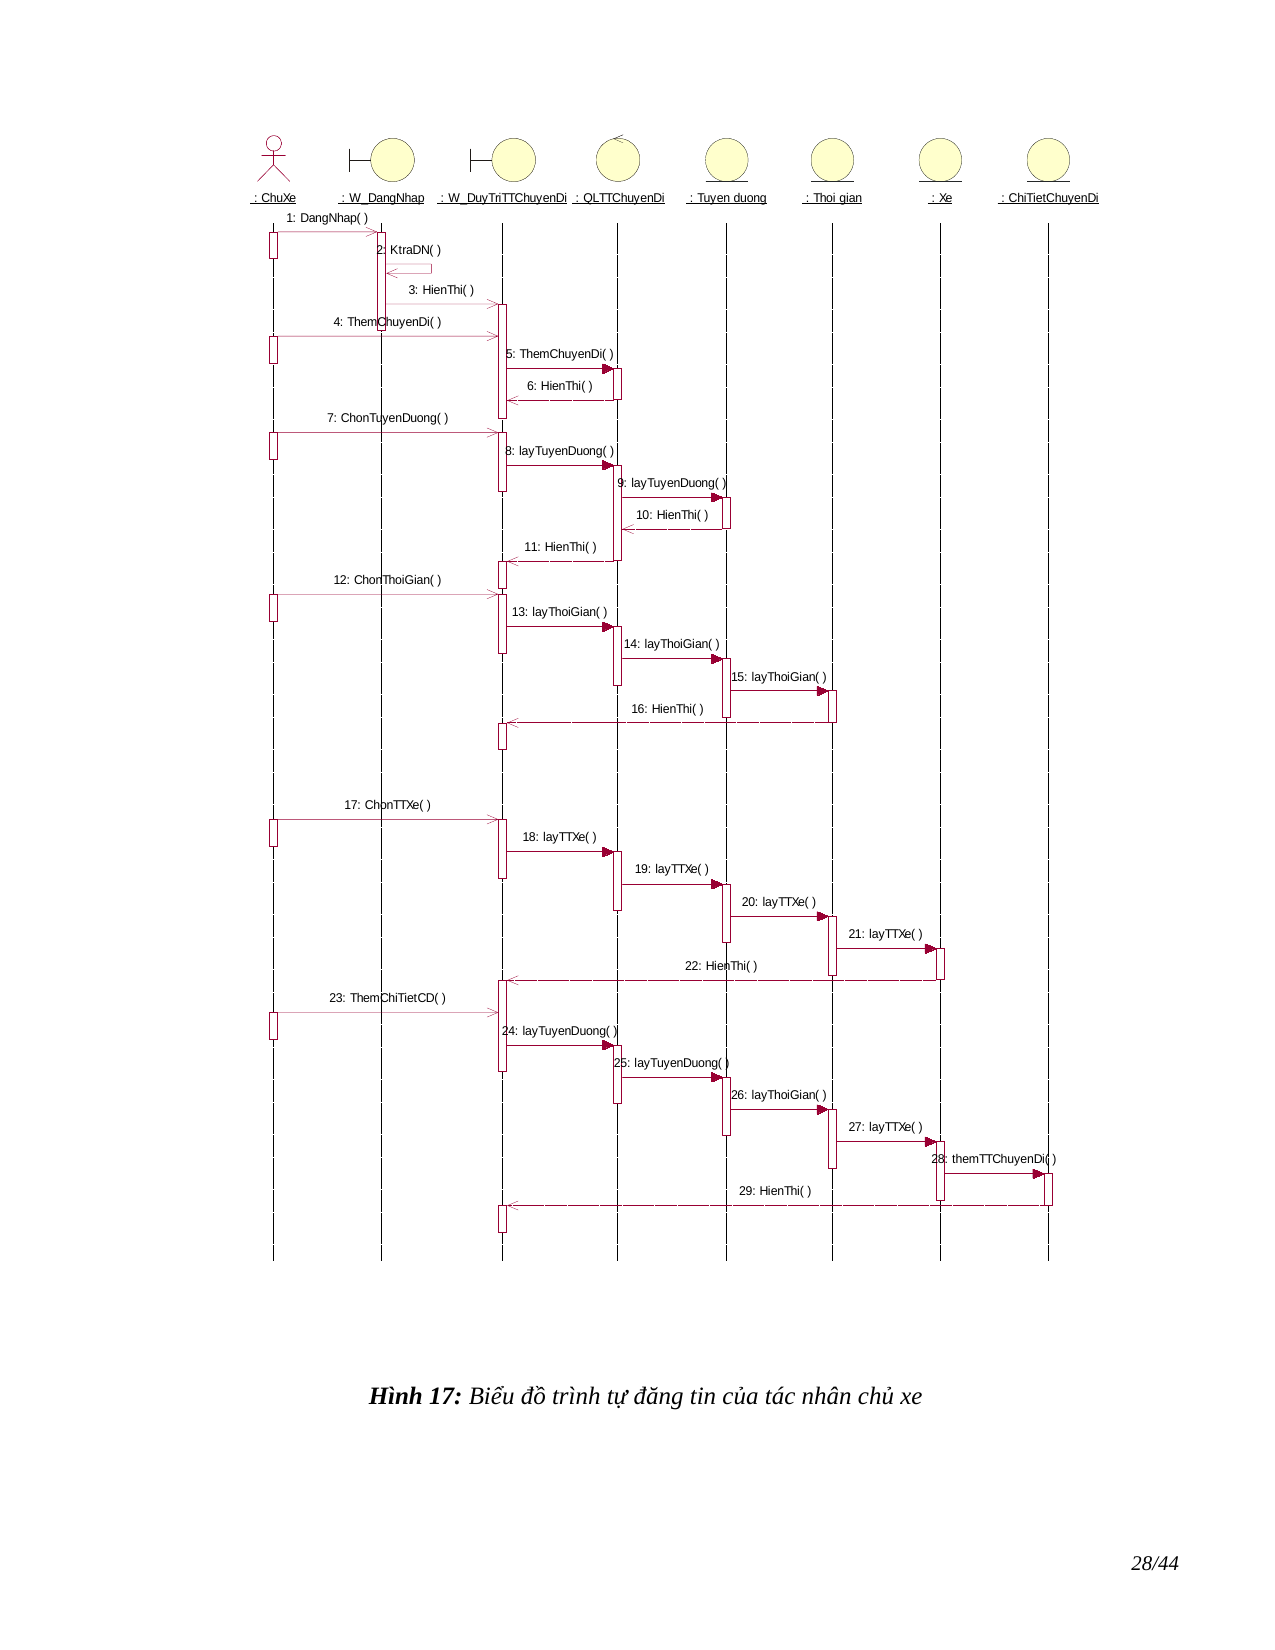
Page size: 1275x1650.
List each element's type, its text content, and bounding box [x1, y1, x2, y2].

text Hình 17: Biểu đồ trình tự đăng tin của tác nhân chủ xe [112, 1381, 1181, 1410]
